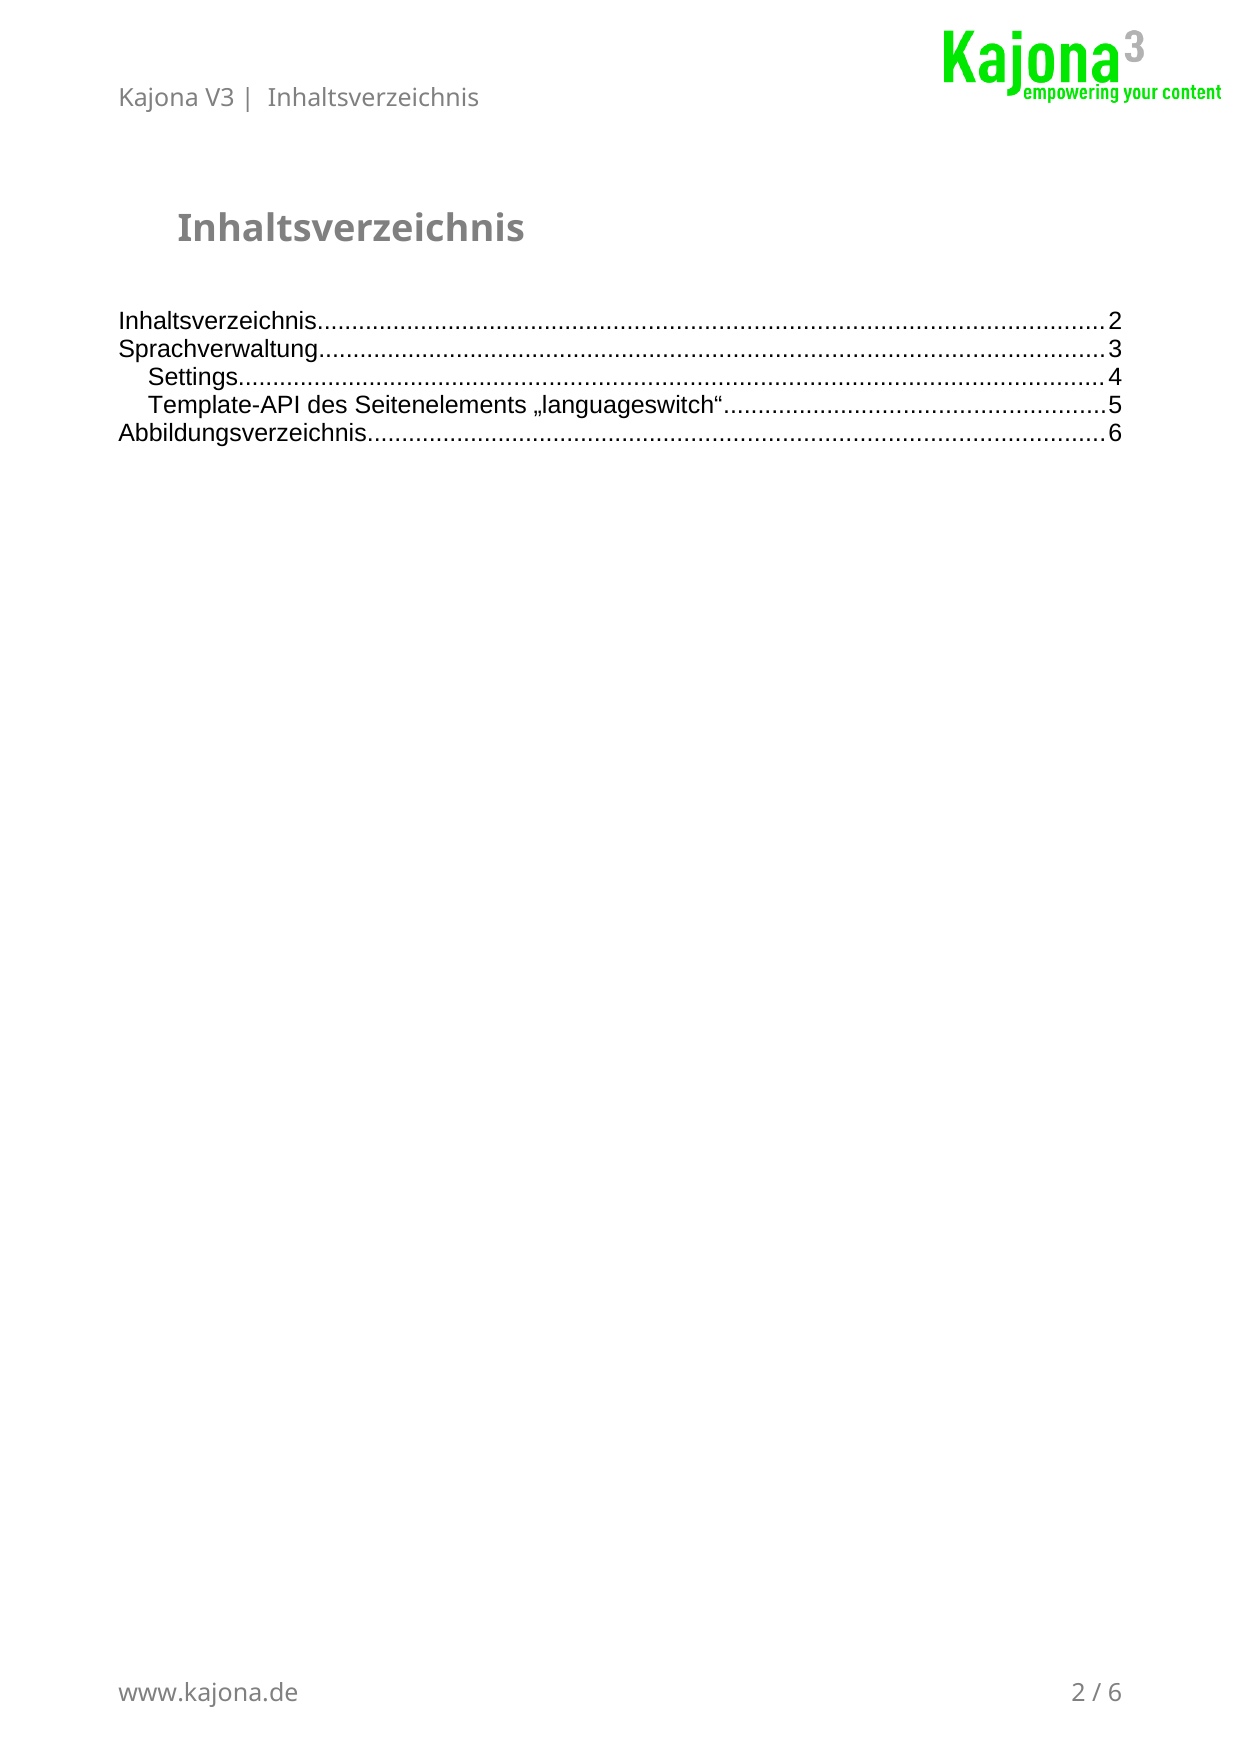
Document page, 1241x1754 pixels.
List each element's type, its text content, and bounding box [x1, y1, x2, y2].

text Template-API des Seitenelements „languageswitch“ 5 [148, 391, 1122, 418]
picture [944, 30, 1221, 103]
text Settings 4 [148, 363, 1122, 391]
subtitle Inhaltsverzeichnis [118, 201, 1122, 253]
text Abbildungsverzeichnis 6 [118, 418, 1122, 446]
text Inhaltsverzeichnis 2 [118, 307, 1122, 335]
text Sprachverwaltung 3 [118, 335, 1122, 363]
